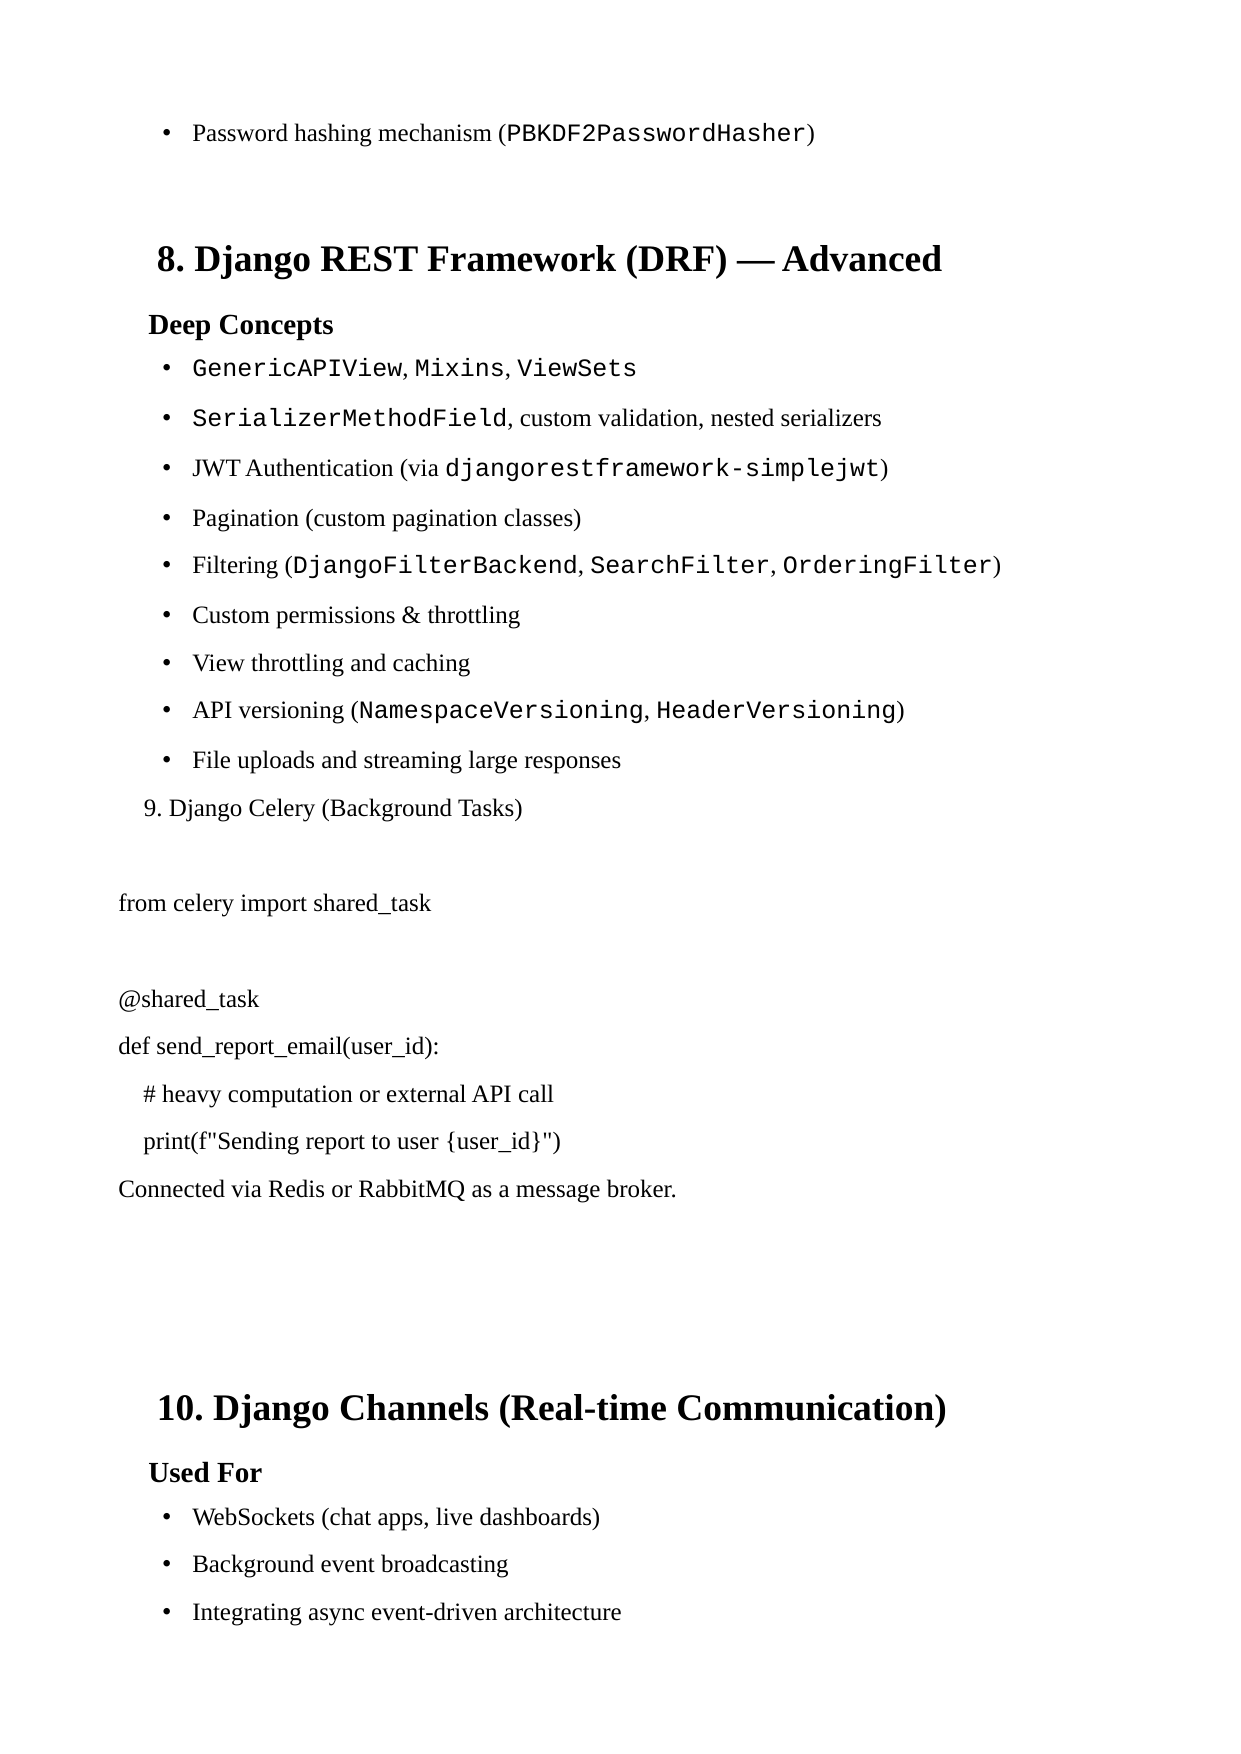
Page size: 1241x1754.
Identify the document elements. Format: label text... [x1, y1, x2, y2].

list Password hashing mechanism (PBKDF2PasswordHasher) [162, 118, 1122, 149]
subtitle 🧩 8. Django REST Framework (DRF) — Advanced [118, 237, 1122, 280]
subtitle 🧠 10. Django Channels (Real-time Communication) [118, 1385, 1122, 1428]
subtitle 🔹 Deep Concepts [118, 307, 1122, 340]
list Background event broadcasting [162, 1549, 1122, 1578]
list JWT Authentication (via djangorestframework-simplejwt) [162, 453, 1122, 484]
text 🧱 9. Django Celery (Background Tasks) [118, 793, 1122, 822]
text Connected via Redis or RabbitMQ as a message broker. [118, 1174, 1122, 1203]
text # heavy computation or external API call [118, 1079, 1122, 1108]
list API versioning (NamespaceVersioning, HeaderVersioning) [162, 696, 1122, 726]
text @shared_task [118, 984, 1122, 1012]
text print(f"Sending report to user {user_id}") [118, 1126, 1122, 1155]
list Integrating async event-driven architecture [162, 1597, 1122, 1626]
list Custom permissions & throttling [162, 600, 1122, 629]
list WebSockets (chat apps, live dashboards) [162, 1502, 1122, 1530]
list File uploads and streaming large responses [162, 746, 1122, 774]
text def send_report_email(user_id): [118, 1031, 1122, 1060]
list Pagination (custom pagination classes) [162, 503, 1122, 532]
list GenericAPIView, Mixins, ViewSets [162, 353, 1122, 384]
subtitle 🔹 Used For [118, 1456, 1122, 1489]
list View throttling and caching [162, 648, 1122, 677]
list SerializerMethodField, custom validation, nested serializers [162, 403, 1122, 434]
list Filtering (DjangoFilterBackend, SearchFilter, OrderingFilter) [162, 550, 1122, 581]
text from celery import shared_task [118, 888, 1122, 917]
